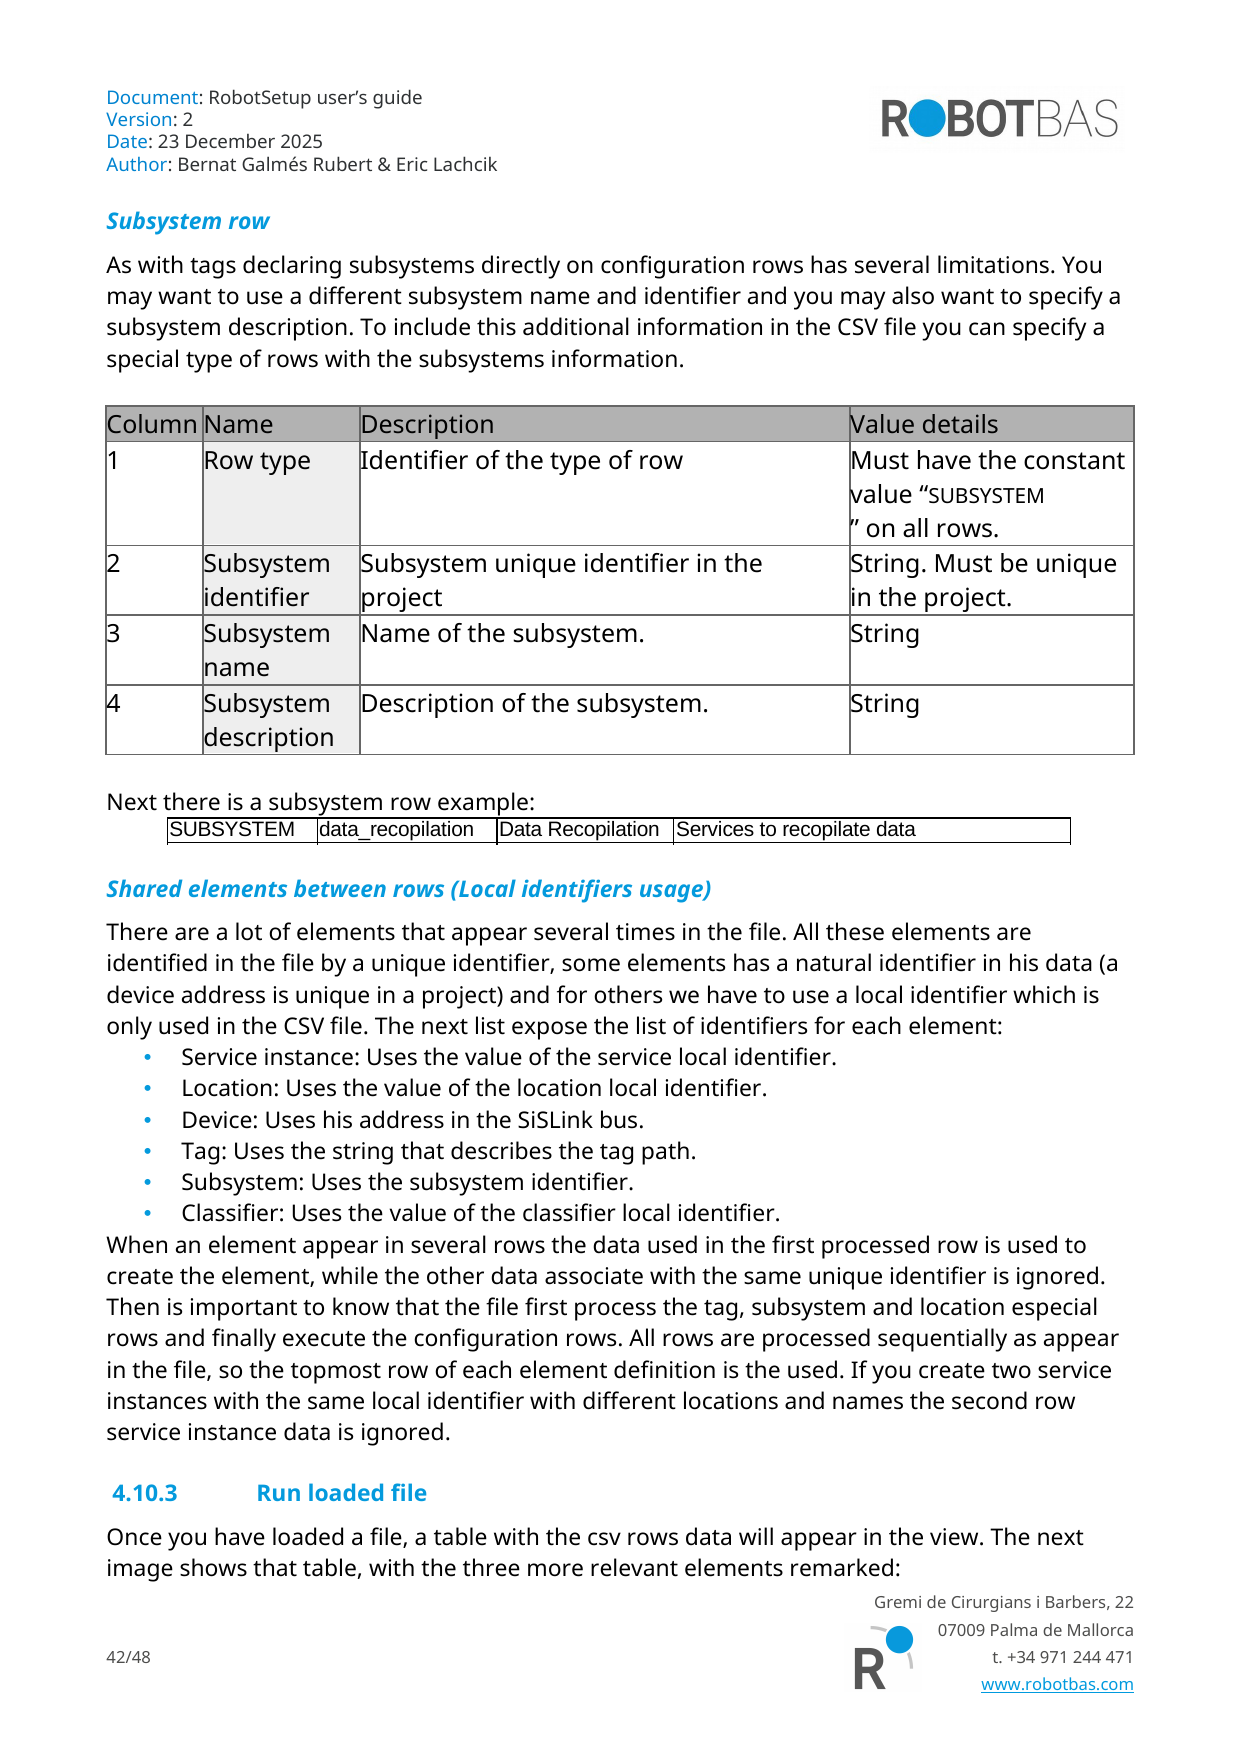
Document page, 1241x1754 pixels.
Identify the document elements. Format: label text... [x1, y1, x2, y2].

table_cell Identifier of the type of row [361, 442, 849, 544]
table_cell Subsystem description [204, 686, 359, 753]
table_cell String [851, 686, 1133, 753]
table_cell Subsystem name [204, 616, 359, 684]
subtitle Shared elements between rows (Local identifiers usage) [106, 872, 1134, 904]
list Classifier: Uses the value of the classifier local identifier. [144, 1197, 1134, 1229]
text Then is important to know that the file first process the tag, subsystem and location especial rows and finally execute the configuration rows. All rows are processed sequentially as appear in the file, so the topmost row of each element definition is the used. If you create two service instances with the same local identifier with different locations and names the second row service instance data is ignored. [106, 1291, 1134, 1447]
text Next there is a subsystem row example: [106, 786, 1134, 818]
list Tag: Uses the string that describes the tag path. [144, 1135, 1134, 1166]
text There are a lot of elements that appear several times in the file. All these elements are identified in the file by a unique identifier, some elements has a natural identifier in his data (a device address is unique in a project) and for others we have to use a local identifier which is only used in the CSV file. The next list expose the list of identifiers for each element: [106, 916, 1134, 1041]
table_cell 1 [107, 442, 202, 544]
subtitle Run loaded file [106, 1477, 1134, 1508]
list Device: Uses his address in the SiSLink bus. [144, 1104, 1134, 1135]
table_header Value details [851, 407, 1133, 441]
table_cell 2 [107, 546, 202, 614]
table_header Column [107, 407, 202, 441]
table_cell String [851, 616, 1133, 684]
list Subsystem: Uses the subsystem identifier. [144, 1166, 1134, 1197]
list Service instance: Uses the value of the service local identifier. [144, 1041, 1134, 1072]
table_cell 3 [107, 616, 202, 684]
table_cell Row type [204, 442, 359, 544]
table_cell Subsystem identifier [204, 546, 359, 614]
table_cell Description of the subsystem. [361, 686, 849, 753]
table_cell 4 [107, 686, 202, 753]
table_cell Subsystem unique identifier in the project [361, 546, 849, 614]
picture [844, 1623, 923, 1692]
text When an element appear in several rows the data used in the first processed row is used to create the element, while the other data associate with the same unique identifier is ignored. [106, 1229, 1134, 1291]
text Once you have loaded a file, a table with the csv rows data will appear in the view. The next image shows that table, with the three more relevant elements remarked: [106, 1521, 1134, 1583]
list Location: Uses the value of the location local identifier. [144, 1072, 1134, 1104]
subtitle Subsystem row [106, 205, 1134, 236]
table_cell Must have the constant value “SUBSYSTEM ” on all rows. [851, 442, 1133, 544]
text As with tags declaring subsystems directly on configuration rows has several limitations. You may want to use a different subsystem name and identifier and you may also want to specify a subsystem description. To include this additional information in the CSV file you can specify a special type of rows with the subsystems information. [106, 249, 1134, 374]
table_cell Name of the subsystem. [361, 616, 849, 684]
picture [869, 86, 1125, 153]
table_header Name [204, 407, 359, 441]
table_cell String. Must be unique in the project. [851, 546, 1133, 614]
table_header Description [361, 407, 849, 441]
